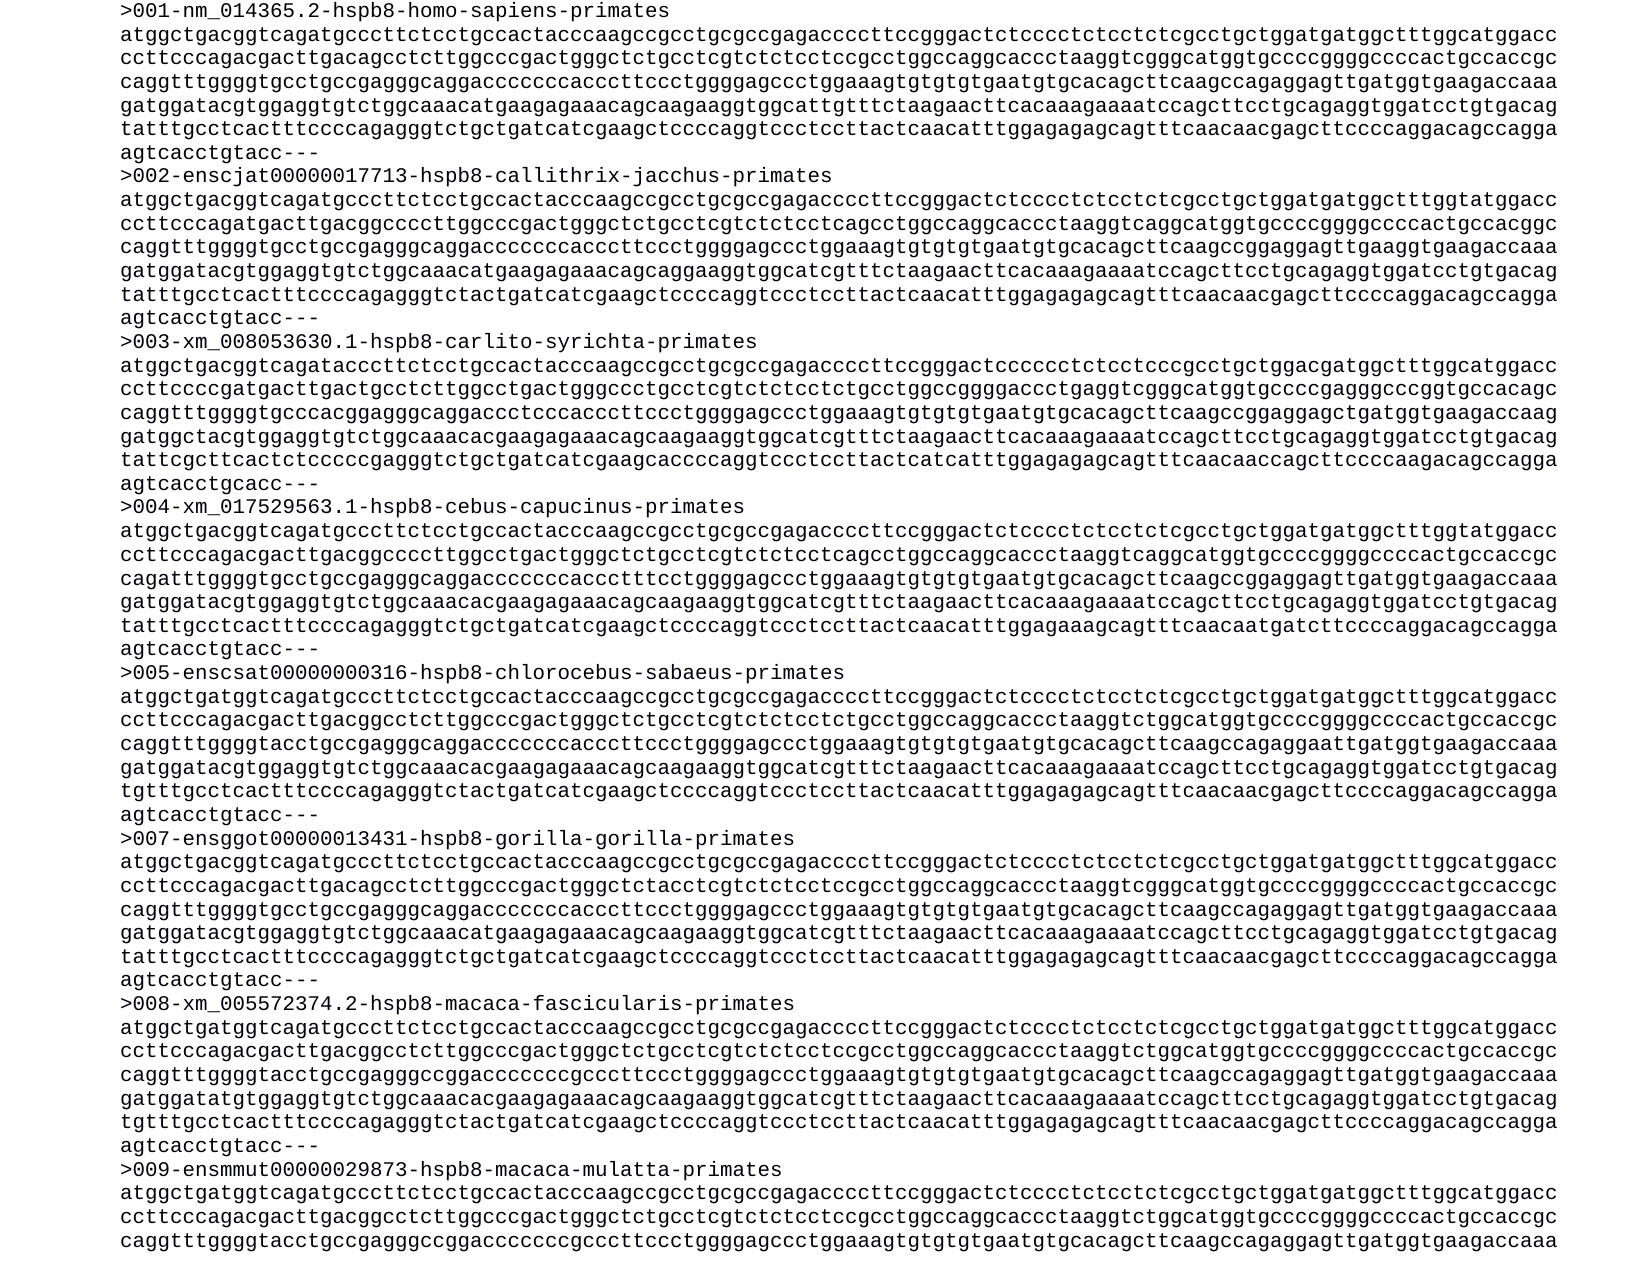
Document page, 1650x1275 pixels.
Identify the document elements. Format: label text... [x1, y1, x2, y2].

text >002-enscjat00000017713-hspb8-callithrix-jacchus-primates [120, 166, 1564, 189]
text atggctgatggtcagatgcccttctcctgccactacccaagccgcctgcgccgagaccccttccgggactctcccctctcctctcgcctgctggatgatggctttggcatggaccccttcccagacgacttgacggcctcttggcccgactgggctctgcctcgtctctcctccgcctggccaggcaccctaaggtctggcatggtgccccggggccccactgccaccgccaggtttggggtacctgccgagggccggacccccccgcccttccctggggagccctggaaagtgtgtgtgaatgtgcacagcttcaagccagaggagttgatggtgaagaccaaagatggatatgtggaggtgtctggcaaacacgaagagaaacagcaagaaggtggcatcgtttctaagaacttcacaaagaaaatccagcttcctgcagaggtggatcctgtgacagtgtttgcctcactttccccagagggtctactgatcatcgaagctccccaggtccctccttactcaacatttggagagagcagtttcaacaacgagcttccccaggacagccaggaagtcacctgtacc--- [120, 1017, 1564, 1159]
text >007-ensggot00000013431-hspb8-gorilla-gorilla-primates [120, 828, 1564, 851]
text >005-enscsat00000000316-hspb8-chlorocebus-sabaeus-primates [120, 662, 1564, 686]
text atggctgacggtcagatacccttctcctgccactacccaagccgcctgcgccgagaccccttccgggactcccccctctcctcccgcctgctggacgatggctttggcatggaccccttccccgatgacttgactgcctcttggcctgactgggccctgcctcgtctctcctctgcctggccggggaccctgaggtcgggcatggtgccccgagggcccggtgccacagccaggtttggggtgcccacggagggcaggaccctcccacccttccctggggagccctggaaagtgtgtgtgaatgtgcacagcttcaagccggaggagctgatggtgaagaccaaggatggctacgtggaggtgtctggcaaacacgaagagaaacagcaagaaggtggcatcgtttctaagaacttcacaaagaaaatccagcttcctgcagaggtggatcctgtgacagtattcgcttcactctcccccgagggtctgctgatcatcgaagcaccccaggtccctccttactcatcatttggagagagcagtttcaacaaccagcttccccaagacagccaggaagtcacctgcacc--- [120, 355, 1564, 497]
text atggctgatggtcagatgcccttctcctgccactacccaagccgcctgcgccgagaccccttccgggactctcccctctcctctcgcctgctggatgatggctttggcatggaccccttcccagacgacttgacggcctcttggcccgactgggctctgcctcgtctctcctctgcctggccaggcaccctaaggtctggcatggtgccccggggccccactgccaccgccaggtttggggtacctgccgagggcaggacccccccacccttccctggggagccctggaaagtgtgtgtgaatgtgcacagcttcaagccagaggaattgatggtgaagaccaaagatggatacgtggaggtgtctggcaaacacgaagagaaacagcaagaaggtggcatcgtttctaagaacttcacaaagaaaatccagcttcctgcagaggtggatcctgtgacagtgtttgcctcactttccccagagggtctactgatcatcgaagctccccaggtccctccttactcaacatttggagagagcagtttcaacaacgagcttccccaggacagccaggaagtcacctgtacc--- [120, 686, 1564, 828]
text atggctgatggtcagatgcccttctcctgccactacccaagccgcctgcgccgagaccccttccgggactctcccctctcctctcgcctgctggatgatggctttggcatggaccccttcccagacgacttgacggcctcttggcccgactgggctctgcctcgtctctcctccgcctggccaggcaccctaaggtctggcatggtgccccggggccccactgccaccgccaggtttggggtacctgccgagggccggacccccccgcccttccctggggagccctggaaagtgtgtgtgaatgtgcacagcttcaagccagaggagttgatggtgaagaccaaa [120, 1182, 1564, 1253]
text >001-nm_014365.2-hspb8-homo-sapiens-primates [120, 0, 1564, 24]
text atggctgacggtcagatgcccttctcctgccactacccaagccgcctgcgccgagaccccttccgggactctcccctctcctctcgcctgctggatgatggctttggcatggaccccttcccagacgacttgacagcctcttggcccgactgggctctgcctcgtctctcctccgcctggccaggcaccctaaggtcgggcatggtgccccggggccccactgccaccgccaggtttggggtgcctgccgagggcaggacccccccacccttccctggggagccctggaaagtgtgtgtgaatgtgcacagcttcaagccagaggagttgatggtgaagaccaaagatggatacgtggaggtgtctggcaaacatgaagagaaacagcaagaaggtggcattgtttctaagaacttcacaaagaaaatccagcttcctgcagaggtggatcctgtgacagtatttgcctcactttccccagagggtctgctgatcatcgaagctccccaggtccctccttactcaacatttggagagagcagtttcaacaacgagcttccccaggacagccaggaagtcacctgtacc--- [120, 24, 1564, 166]
text >004-xm_017529563.1-hspb8-cebus-capucinus-primates [120, 497, 1564, 520]
text >003-xm_008053630.1-hspb8-carlito-syrichta-primates [120, 331, 1564, 355]
text >008-xm_005572374.2-hspb8-macaca-fascicularis-primates [120, 993, 1564, 1017]
text >009-ensmmut00000029873-hspb8-macaca-mulatta-primates [120, 1159, 1564, 1182]
text atggctgacggtcagatgcccttctcctgccactacccaagccgcctgcgccgagaccccttccgggactctcccctctcctctcgcctgctggatgatggctttggtatggaccccttcccagatgacttgacggccccttggcccgactgggctctgcctcgtctctcctcagcctggccaggcaccctaaggtcaggcatggtgccccggggccccactgccacggccaggtttggggtgcctgccgagggcaggacccccccacccttccctggggagccctggaaagtgtgtgtgaatgtgcacagcttcaagccggaggagttgaaggtgaagaccaaagatggatacgtggaggtgtctggcaaacatgaagagaaacagcaggaaggtggcatcgtttctaagaacttcacaaagaaaatccagcttcctgcagaggtggatcctgtgacagtatttgcctcactttccccagagggtctactgatcatcgaagctccccaggtccctccttactcaacatttggagagagcagtttcaacaacgagcttccccaggacagccaggaagtcacctgtacc--- [120, 189, 1564, 331]
text atggctgacggtcagatgcccttctcctgccactacccaagccgcctgcgccgagaccccttccgggactctcccctctcctctcgcctgctggatgatggctttggtatggaccccttcccagacgacttgacggccccttggcctgactgggctctgcctcgtctctcctcagcctggccaggcaccctaaggtcaggcatggtgccccggggccccactgccaccgccagatttggggtgcctgccgagggcaggacccccccaccctttcctggggagccctggaaagtgtgtgtgaatgtgcacagcttcaagccggaggagttgatggtgaagaccaaagatggatacgtggaggtgtctggcaaacacgaagagaaacagcaagaaggtggcatcgtttctaagaacttcacaaagaaaatccagcttcctgcagaggtggatcctgtgacagtatttgcctcactttccccagagggtctgctgatcatcgaagctccccaggtccctccttactcaacatttggagaaagcagtttcaacaatgatcttccccaggacagccaggaagtcacctgtacc--- [120, 520, 1564, 662]
text atggctgacggtcagatgcccttctcctgccactacccaagccgcctgcgccgagaccccttccgggactctcccctctcctctcgcctgctggatgatggctttggcatggaccccttcccagacgacttgacagcctcttggcccgactgggctctacctcgtctctcctccgcctggccaggcaccctaaggtcgggcatggtgccccggggccccactgccaccgccaggtttggggtgcctgccgagggcaggacccccccacccttccctggggagccctggaaagtgtgtgtgaatgtgcacagcttcaagccagaggagttgatggtgaagaccaaagatggatacgtggaggtgtctggcaaacatgaagagaaacagcaagaaggtggcatcgtttctaagaacttcacaaagaaaatccagcttcctgcagaggtggatcctgtgacagtatttgcctcactttccccagagggtctgctgatcatcgaagctccccaggtccctccttactcaacatttggagagagcagtttcaacaacgagcttccccaggacagccaggaagtcacctgtacc--- [120, 851, 1564, 993]
